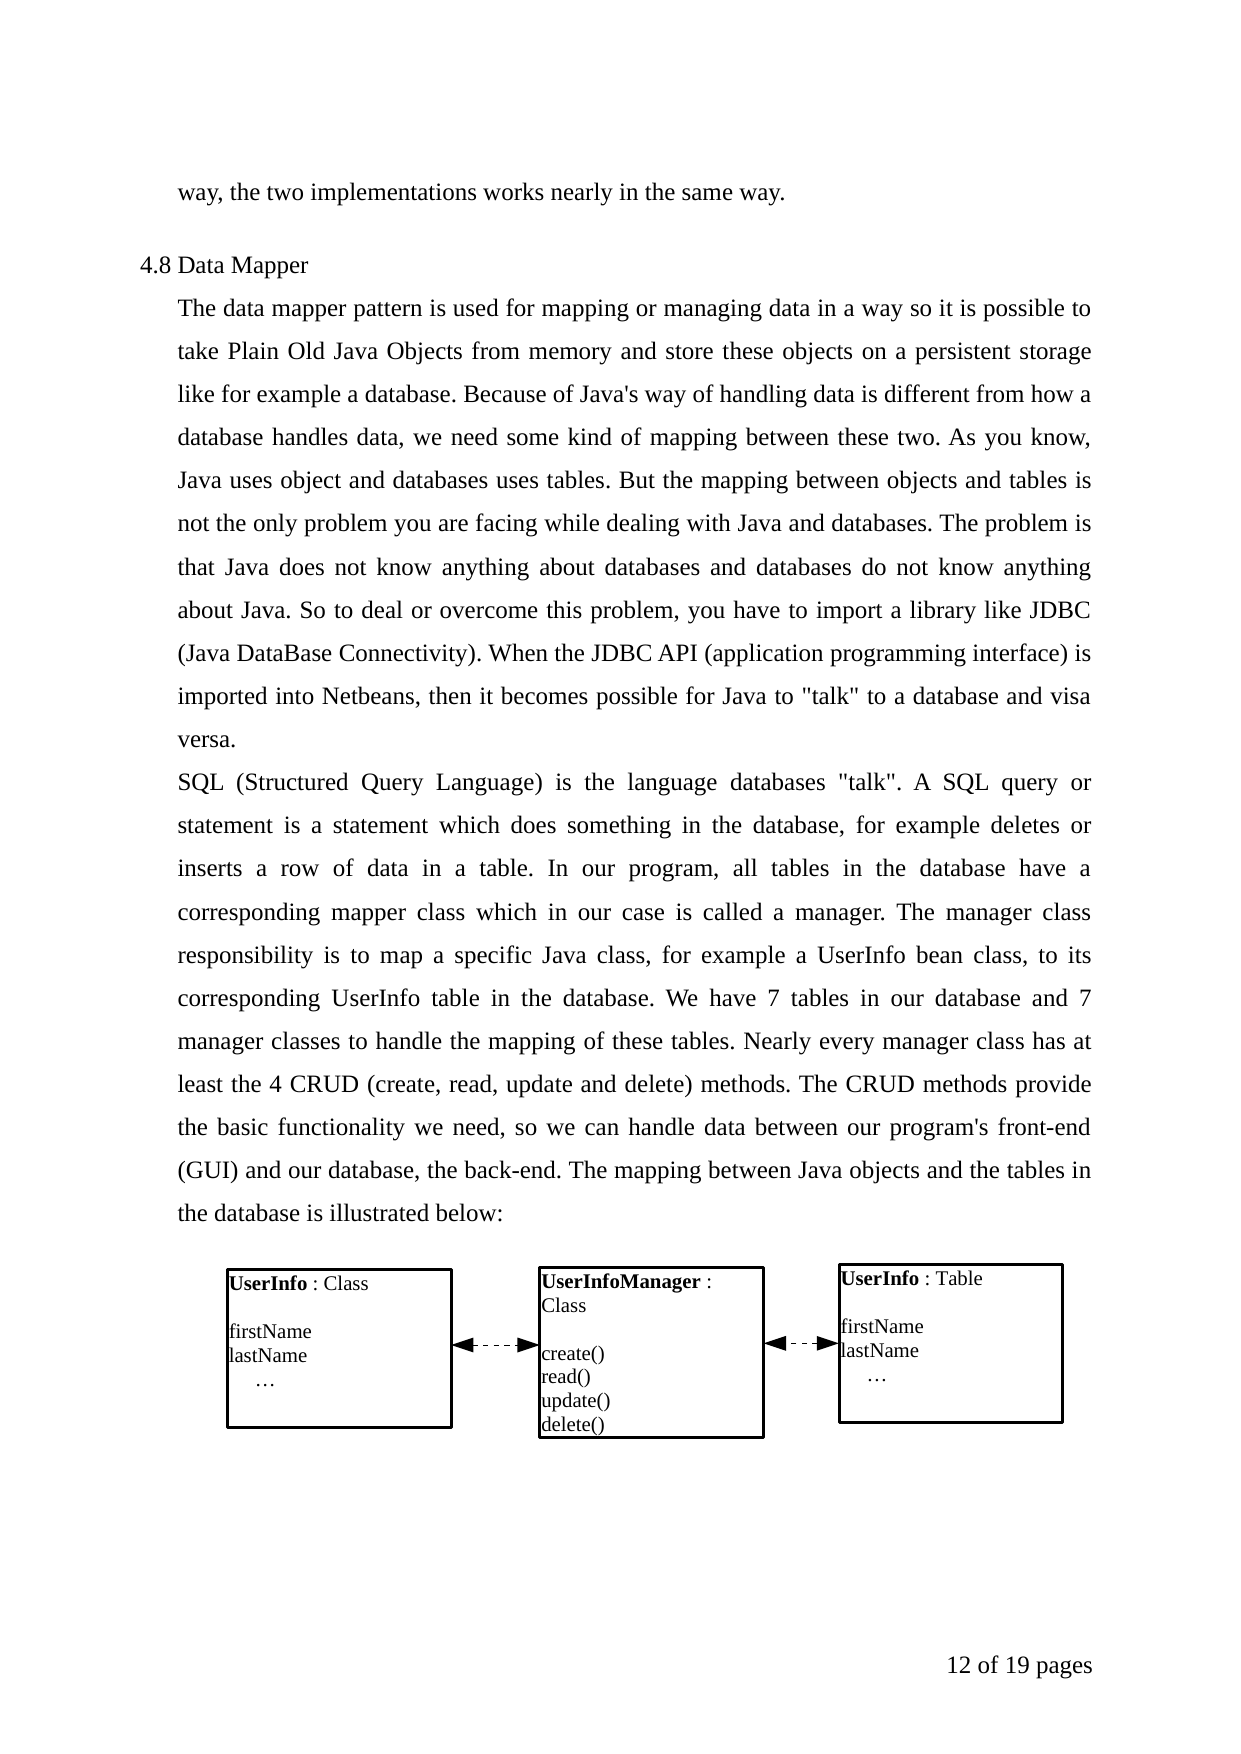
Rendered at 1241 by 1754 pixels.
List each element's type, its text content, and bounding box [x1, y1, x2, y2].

text way, the two implementations works nearly in the same way. [177, 177, 1093, 206]
subtitle Data Mapper [177, 250, 1093, 278]
text The data mapper pattern is used for mapping or managing data in a way so it is possible to take Plain Old Java Objects from memory and store these objects on a persistent storage like for example a database. Because of Java's way of handling data is different from how a database handles data, we need some kind of mapping between these two. As you know, Java uses object and databases uses tables. But the mapping between objects and tables is not the only problem you are facing while dealing with Java and databases. The problem is that Java does not know anything about databases and databases do not know anything about Java. So to deal or overcome this problem, you have to import a library like JDBC (Java DataBase Connectivity). When the JDBC API (application programming interface) is imported into Netbeans, then it becomes possible for Java to "talk" to a database and visa versa. [177, 293, 1093, 753]
text SQL (Structured Query Language) is the language databases "talk". A SQL query or statement is a statement which does something in the database, for example deletes or inserts a row of data in a table. In our program, all tables in the database have a corresponding mapper class which in our case is called a manager. The manager class responsibility is to map a specific Java class, for example a UserInfo bean class, to its corresponding UserInfo table in the database. We have 7 tables in our database and 7 manager classes to handle the mapping of these tables. Nearly every manager class has at least the 4 CRUD (create, read, update and delete) methods. The CRUD methods provide the basic functionality we need, so we can handle data between our program's front-end (GUI) and our database, the back-end. The mapping between Java objects and the tables in the database is illustrated below: [177, 767, 1093, 1227]
